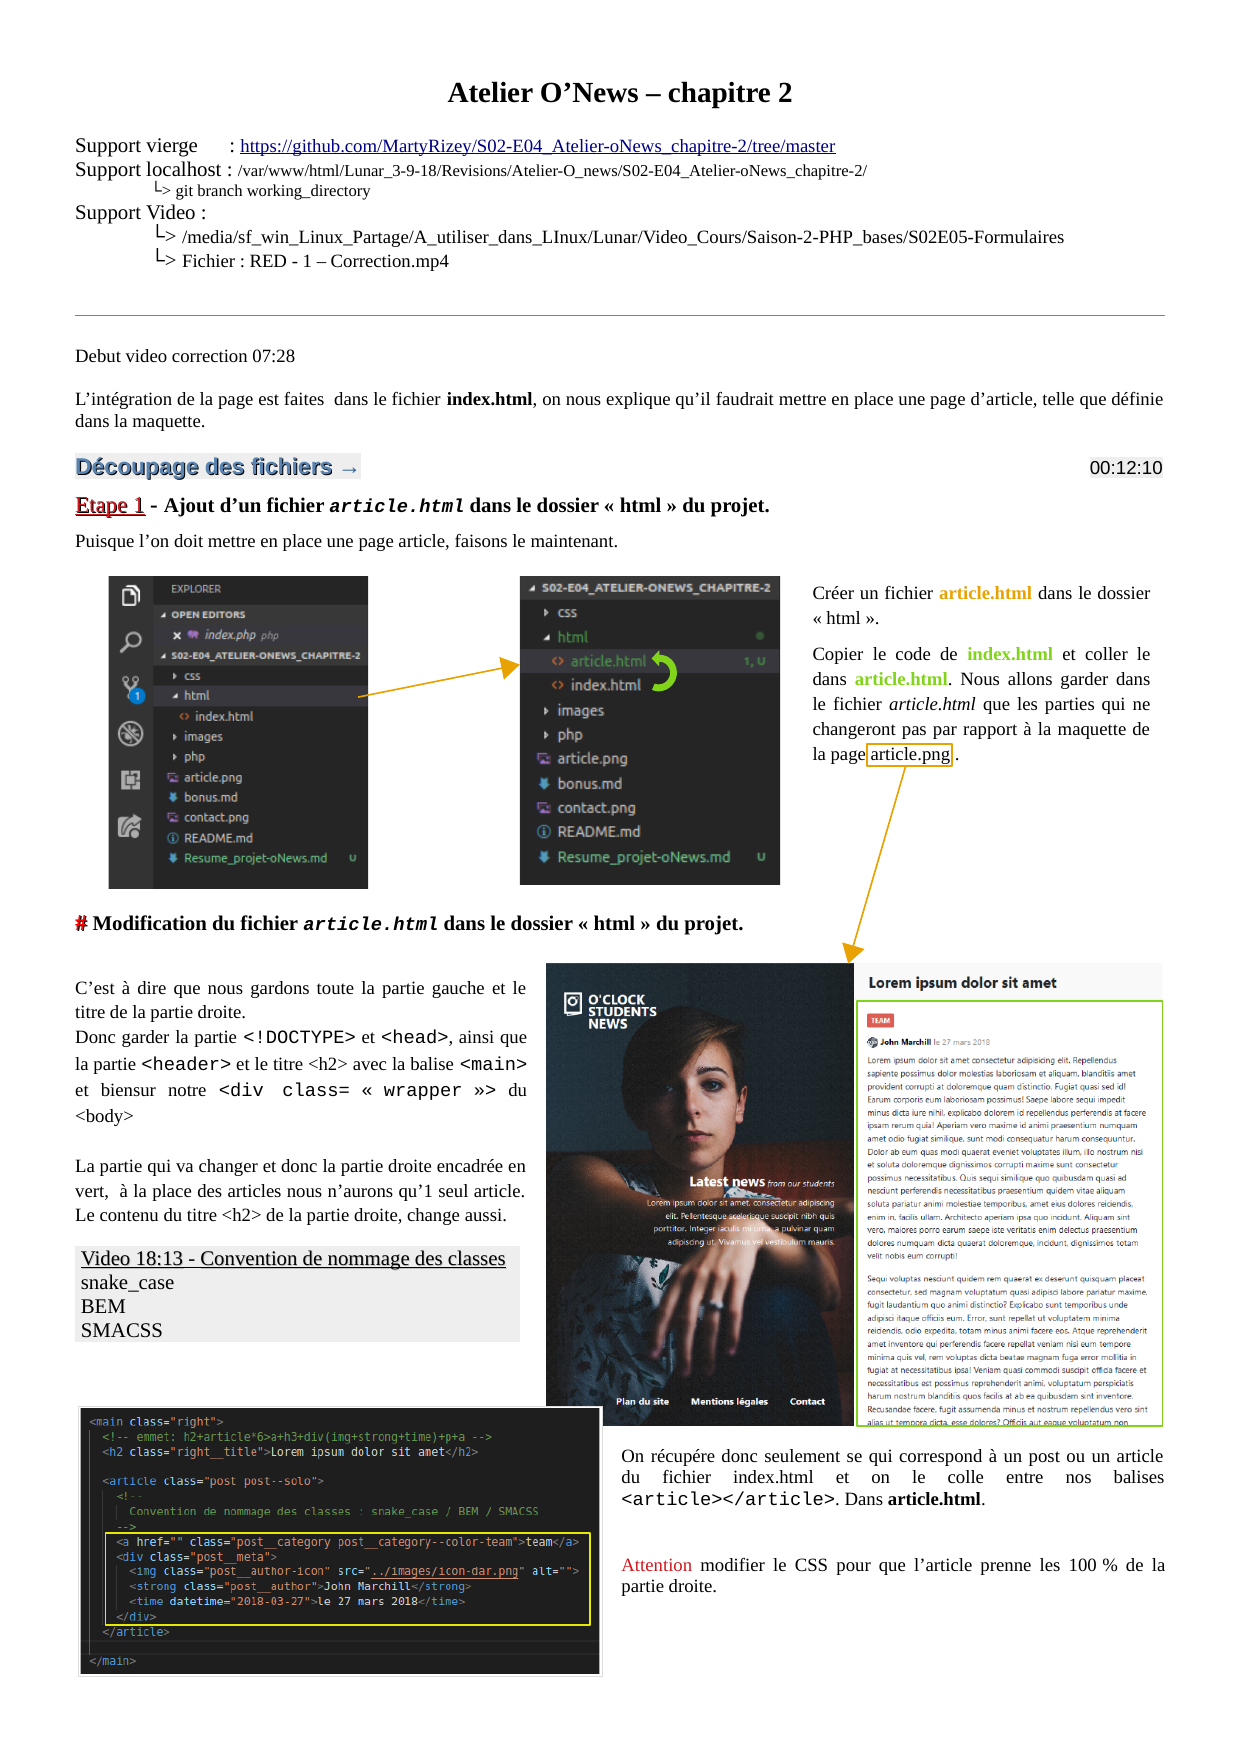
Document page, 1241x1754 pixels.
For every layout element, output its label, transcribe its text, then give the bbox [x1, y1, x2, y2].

text Support Video : [75, 200, 1165, 224]
text Attention modifier le CSS pour que l’article prenne les 100 % de la partie droite. [603, 1553, 1165, 1597]
text La partie qui va changer et donc la partie droite encadrée en vert, à la place des articles nous n’aurons qu’1 seul article. Le contenu du titre <h2> de la partie droite, change aussi. [75, 1155, 546, 1226]
text [75, 1375, 546, 1511]
picture [80, 1408, 600, 1674]
text Découpage des fichiers → 00:12:10 [75, 453, 1165, 479]
text └> git branch working_directory [75, 181, 1165, 200]
picture [546, 963, 1163, 1426]
text Donc garder la partie <!DOCTYPE> et <head>, ainsi que la partie <header> et le titre <h2> avec la balise <main> et biensur notre <div class= « wrapper »> du <body> [75, 1026, 546, 1127]
text L’intégration de la page est faites dans le fichier index.html, on nous explique qu’il faudrait mettre en place une page d’article, telle que définie dans la maquette. [75, 388, 1165, 431]
text └> /media/sf_win_Linux_Partage/A_utiliser_dans_LInux/Lunar/Video_Cours/Saison-2-PHP_bases/S02E05-Formulaires [75, 224, 1165, 248]
text Atelier O’News – chapitre 2 [75, 75, 1165, 108]
text Debut video correction 07:28 [75, 345, 1165, 367]
text [858, 909, 1165, 936]
text # Modification du fichier article.html dans le dossier « html » du projet. [75, 909, 862, 936]
text Etape 1 - Ajout d’un fichier article.html dans le dossier « html » du projet. [75, 491, 1165, 518]
picture [519, 576, 780, 885]
text On récupére donc seulement se qui correspond à un post ou un article du fichier index.html et on le colle entre nos balises <article></article>. Dans article.html. [603, 1375, 1165, 1511]
picture [108, 576, 369, 889]
picture [858, 1002, 1162, 1425]
text C’est à dire que nous gardons toute la partie gauche et le titre de la partie droite. [75, 977, 546, 1023]
text Puisque l’on doit mettre en place une page article, faisons le maintenant. [75, 530, 1165, 551]
text └> Fichier : RED - 1 – Correction.mp4 [75, 248, 1165, 272]
text Support localhost : /var/www/html/Lunar_3-9-18/Revisions/Atelier-O_news/S02-E04_Atelier-oNews_chapitre-2/ [75, 157, 1165, 181]
text Support vierge : https://github.com/MartyRizey/S02-E04_Atelier-oNews_chapitre-2/tree/master [75, 133, 1165, 157]
